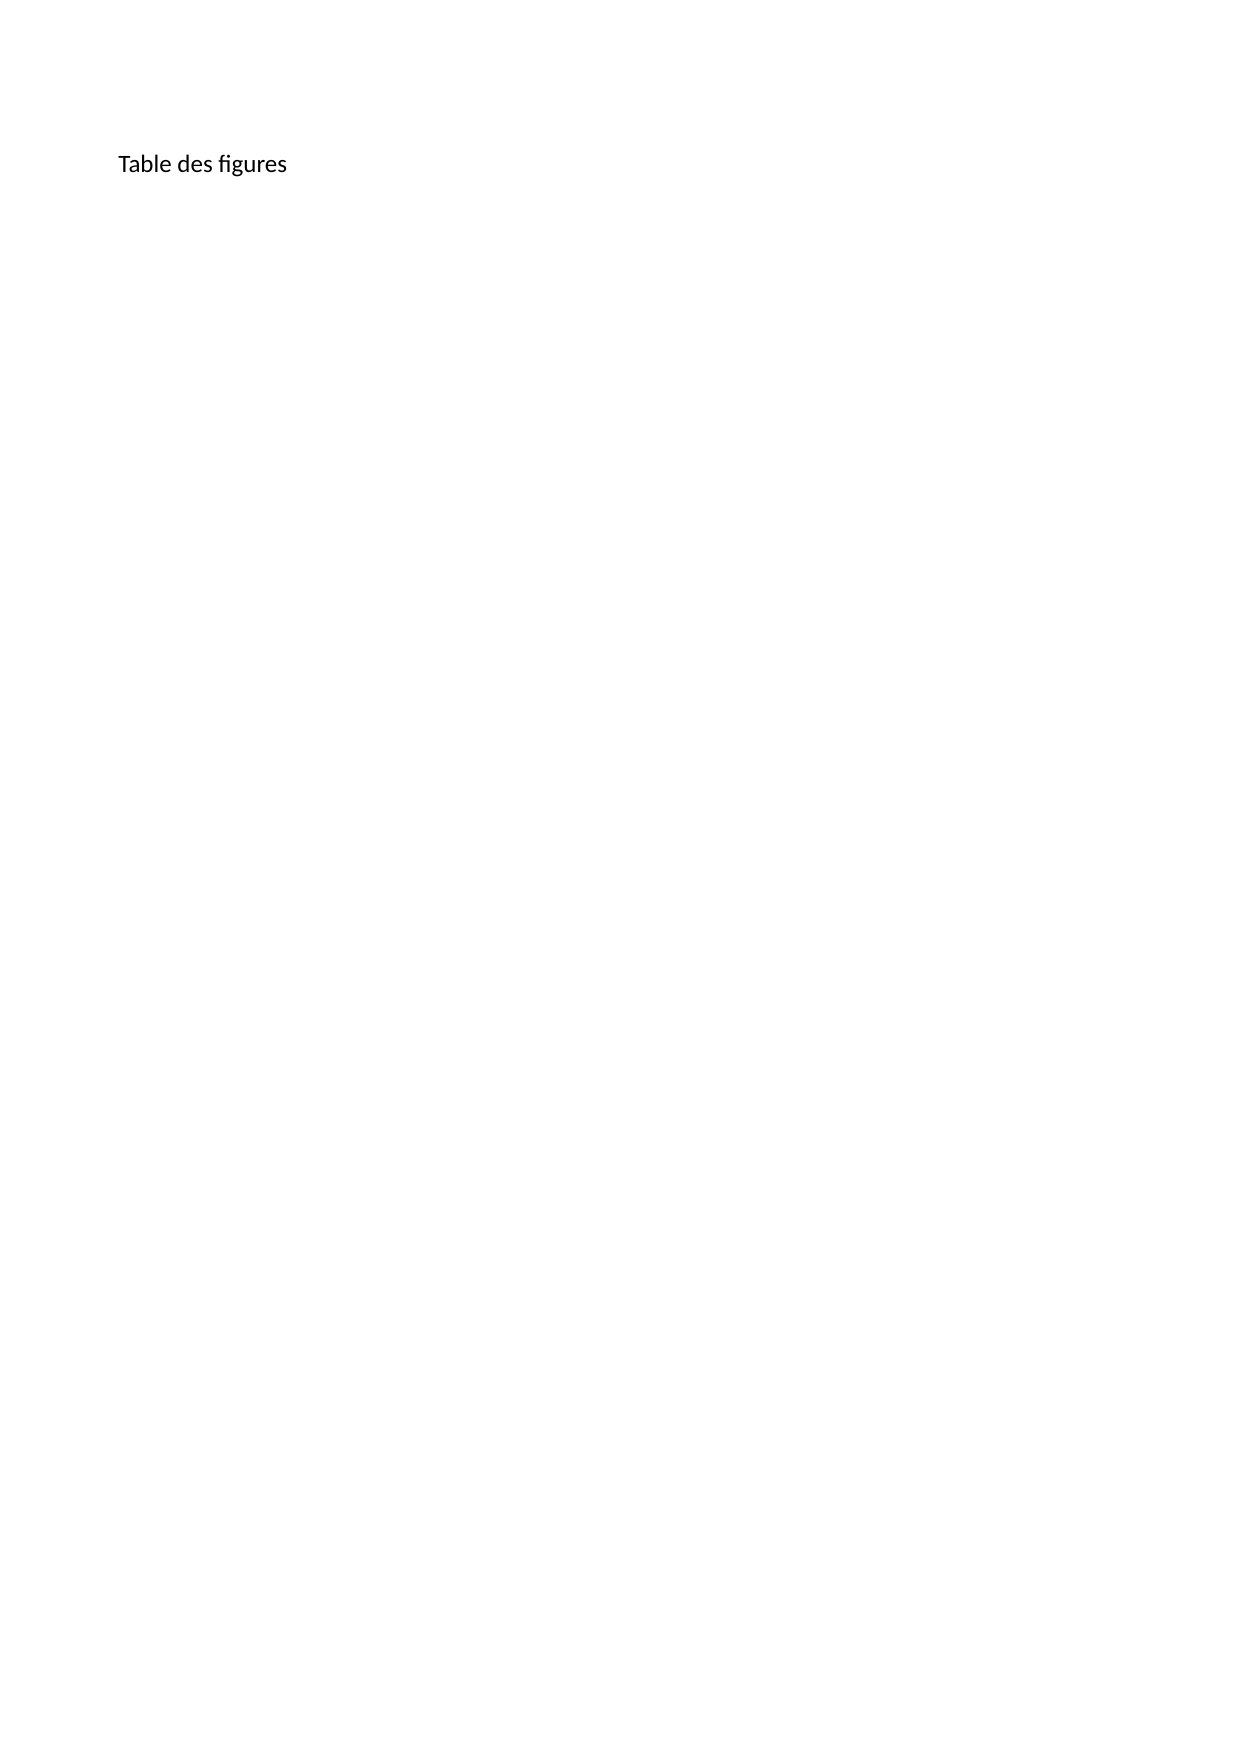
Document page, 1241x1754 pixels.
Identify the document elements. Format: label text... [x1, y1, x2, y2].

text Table des figures [118, 149, 1122, 179]
